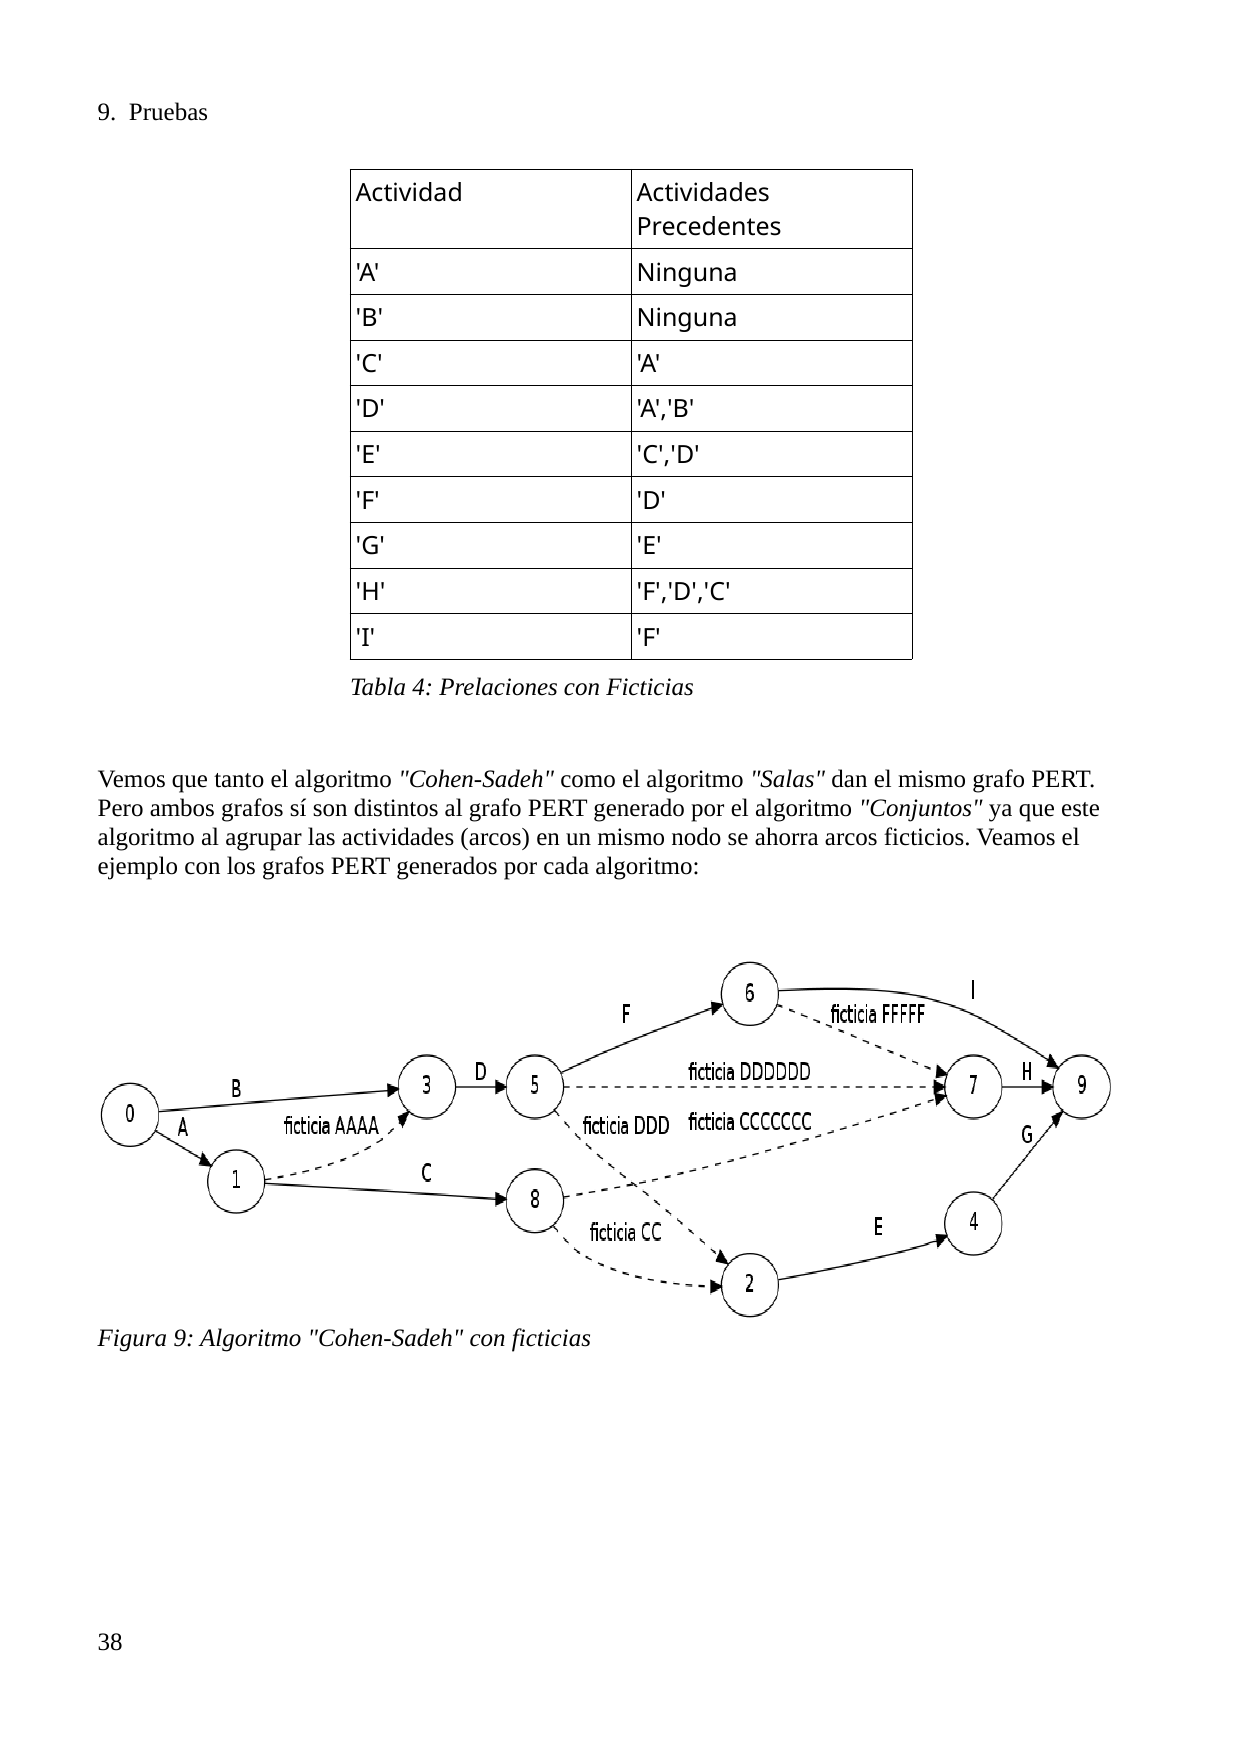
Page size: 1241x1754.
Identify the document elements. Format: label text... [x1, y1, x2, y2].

table_header Actividades Precedentes [632, 170, 912, 248]
table_cell 'B' [351, 295, 631, 339]
text Tabla 4: Prelaciones con Ficticias [350, 672, 912, 700]
table_cell 'F' [632, 614, 912, 659]
table_cell 'E' [351, 432, 631, 476]
table_header Actividad [351, 170, 631, 248]
table_cell 'A' [351, 249, 631, 294]
table_cell 'E' [632, 523, 912, 568]
table_cell Ninguna [632, 249, 912, 294]
table_cell 'D' [351, 386, 631, 431]
table_cell 'C' [351, 341, 631, 385]
table_cell 'A' [632, 341, 912, 385]
table_cell 'G' [351, 523, 631, 568]
table_cell 'H' [351, 569, 631, 613]
table_cell 'F','D','C' [632, 569, 912, 613]
text Vemos que tanto el algoritmo "Cohen-Sadeh" como el algoritmo "Salas" dan el mismo grafo PERT. Pero ambos grafos sí son distintos al grafo PERT generado por el algoritmo "Conjuntos" ya que este algoritmo al agrupar las actividades (arcos) en un mismo nodo se ahorra arcos ficticios. Veamos el ejemplo con los grafos PERT generados por cada algoritmo: [97, 764, 1113, 879]
table_cell 'C','D' [632, 432, 912, 476]
text Figura 9: Algoritmo "Cohen-Sadeh" con ficticias [97, 1324, 1113, 1352]
table_cell 'A','B' [632, 386, 912, 431]
table_cell Ninguna [632, 295, 912, 339]
table_cell 'I' [351, 614, 631, 659]
picture [97, 956, 1114, 1324]
table_cell 'D' [632, 477, 912, 522]
table_cell 'F' [351, 477, 631, 522]
